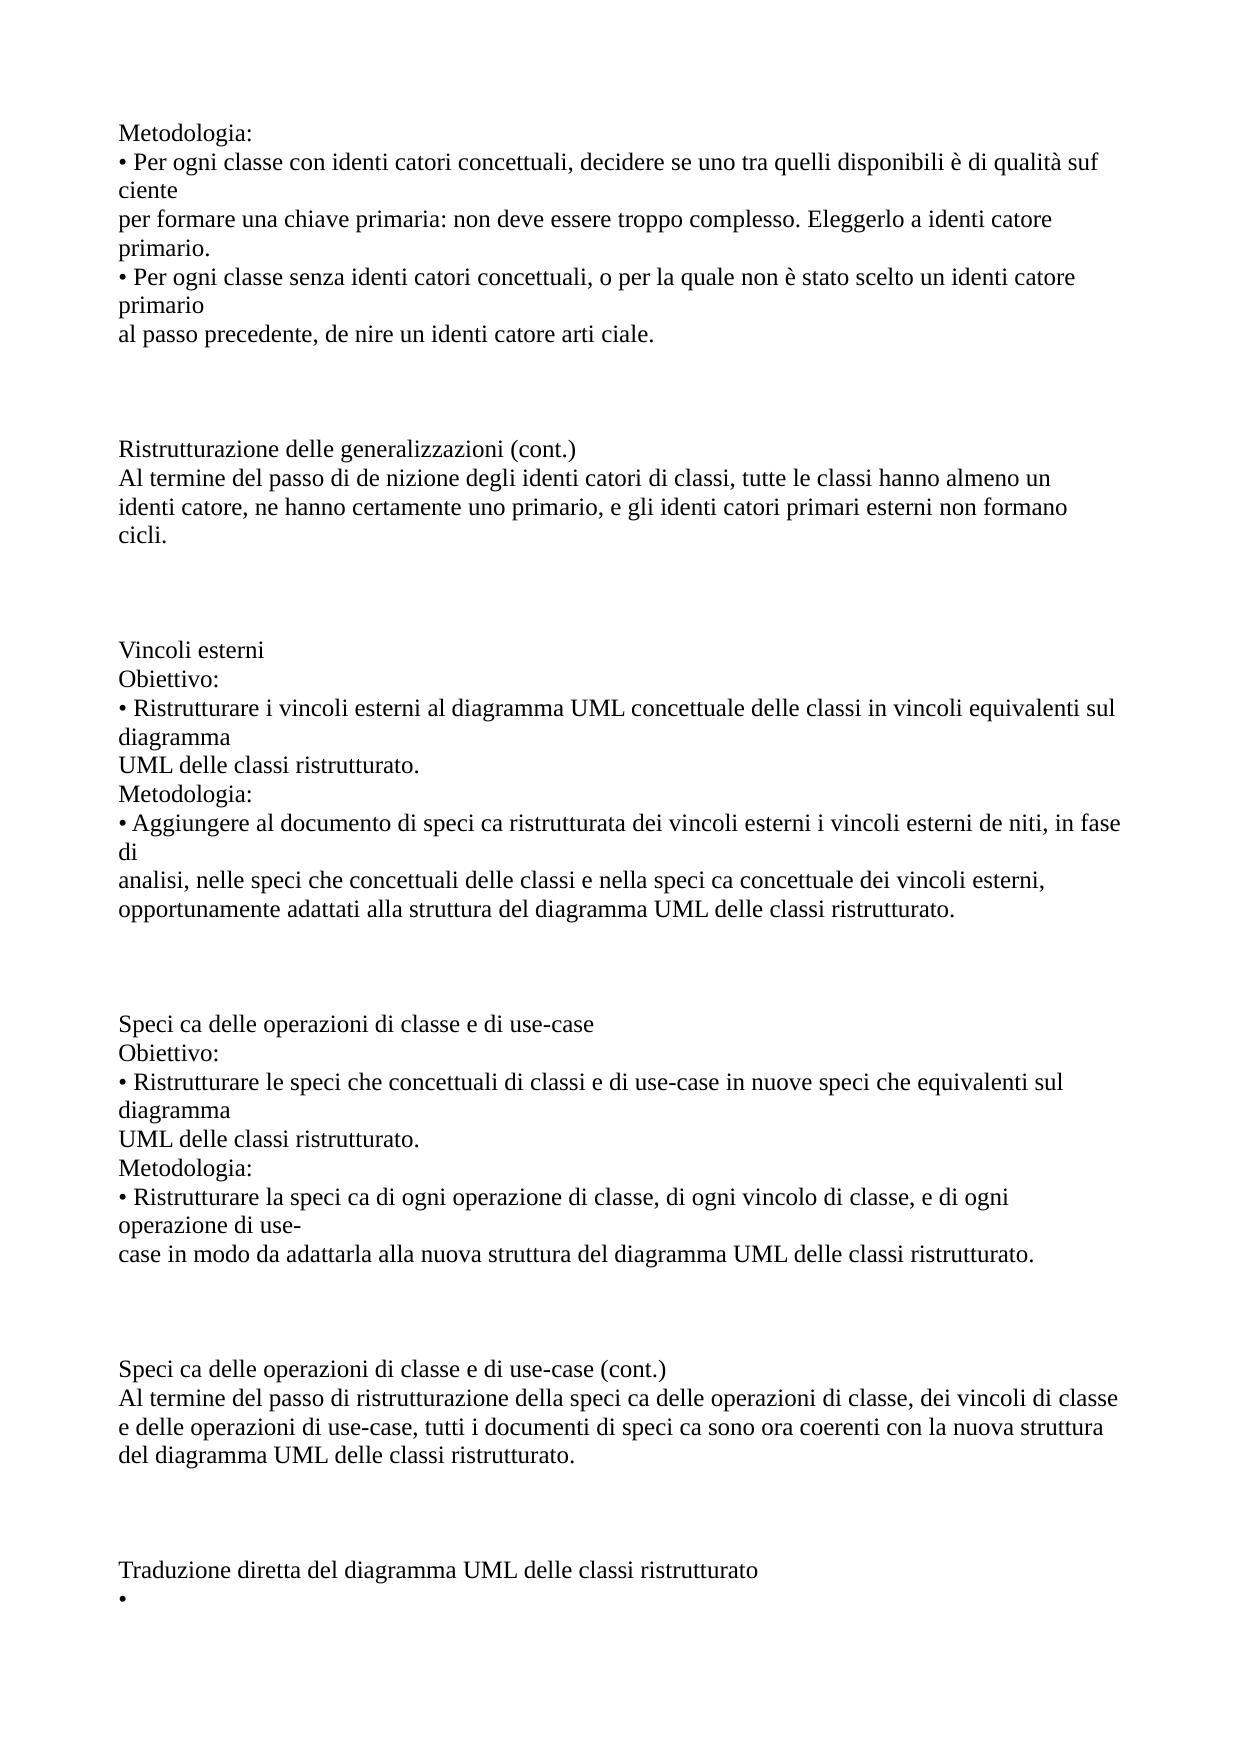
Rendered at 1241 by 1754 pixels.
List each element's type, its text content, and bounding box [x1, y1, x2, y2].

text Metodologia: [118, 1153, 1122, 1182]
text Speci ca delle operazioni di classe e di use-case (cont.) [118, 1354, 1122, 1383]
text Obiettivo: [118, 1038, 1122, 1067]
text Speci ca delle operazioni di classe e di use-case [118, 1009, 1122, 1038]
text del diagramma UML delle classi ristrutturato. [118, 1441, 1122, 1469]
text • Aggiungere al documento di speci ca ristrutturata dei vincoli esterni i vincoli esterni de niti, in fase di [118, 808, 1122, 866]
text opportunamente adattati alla struttura del diagramma UML delle classi ristrutturato. [118, 894, 1122, 923]
text • Ristrutturare i vincoli esterni al diagramma UML concettuale delle classi in vincoli equivalenti sul diagramma [118, 693, 1122, 751]
text Ristrutturazione delle generalizzazioni (cont.) [118, 434, 1122, 463]
text analisi, nelle speci che concettuali delle classi e nella speci ca concettuale dei vincoli esterni, [118, 866, 1122, 894]
text • Per ogni classe con identi catori concettuali, decidere se uno tra quelli disponibili è di qualità suf ciente [118, 147, 1122, 204]
text al passo precedente, de nire un identi catore arti ciale. [118, 319, 1122, 348]
text UML delle classi ristrutturato. [118, 751, 1122, 779]
text • [118, 1584, 1122, 1613]
text • Per ogni classe senza identi catori concettuali, o per la quale non è stato scelto un identi catore primario [118, 262, 1122, 319]
text Al termine del passo di de nizione degli identi catori di classi, tutte le classi hanno almeno un [118, 463, 1122, 492]
text case in modo da adattarla alla nuova struttura del diagramma UML delle classi ristrutturato. [118, 1239, 1122, 1268]
text identi catore, ne hanno certamente uno primario, e gli identi catori primari esterni non formano cicli. [118, 492, 1122, 549]
text • Ristrutturare la speci ca di ogni operazione di classe, di ogni vincolo di classe, e di ogni operazione di use- [118, 1182, 1122, 1239]
text Vincoli esterni [118, 636, 1122, 664]
text per formare una chiave primaria: non deve essere troppo complesso. Eleggerlo a identi catore primario. [118, 204, 1122, 262]
text Obiettivo: [118, 664, 1122, 693]
text Metodologia: [118, 779, 1122, 808]
text Metodologia: [118, 118, 1122, 147]
text e delle operazioni di use-case, tutti i documenti di speci ca sono ora coerenti con la nuova struttura [118, 1412, 1122, 1441]
text Al termine del passo di ristrutturazione della speci ca delle operazioni di classe, dei vincoli di classe [118, 1383, 1122, 1412]
text UML delle classi ristrutturato. [118, 1124, 1122, 1153]
text • Ristrutturare le speci che concettuali di classi e di use-case in nuove speci che equivalenti sul diagramma [118, 1067, 1122, 1124]
text Traduzione diretta del diagramma UML delle classi ristrutturato [118, 1556, 1122, 1584]
